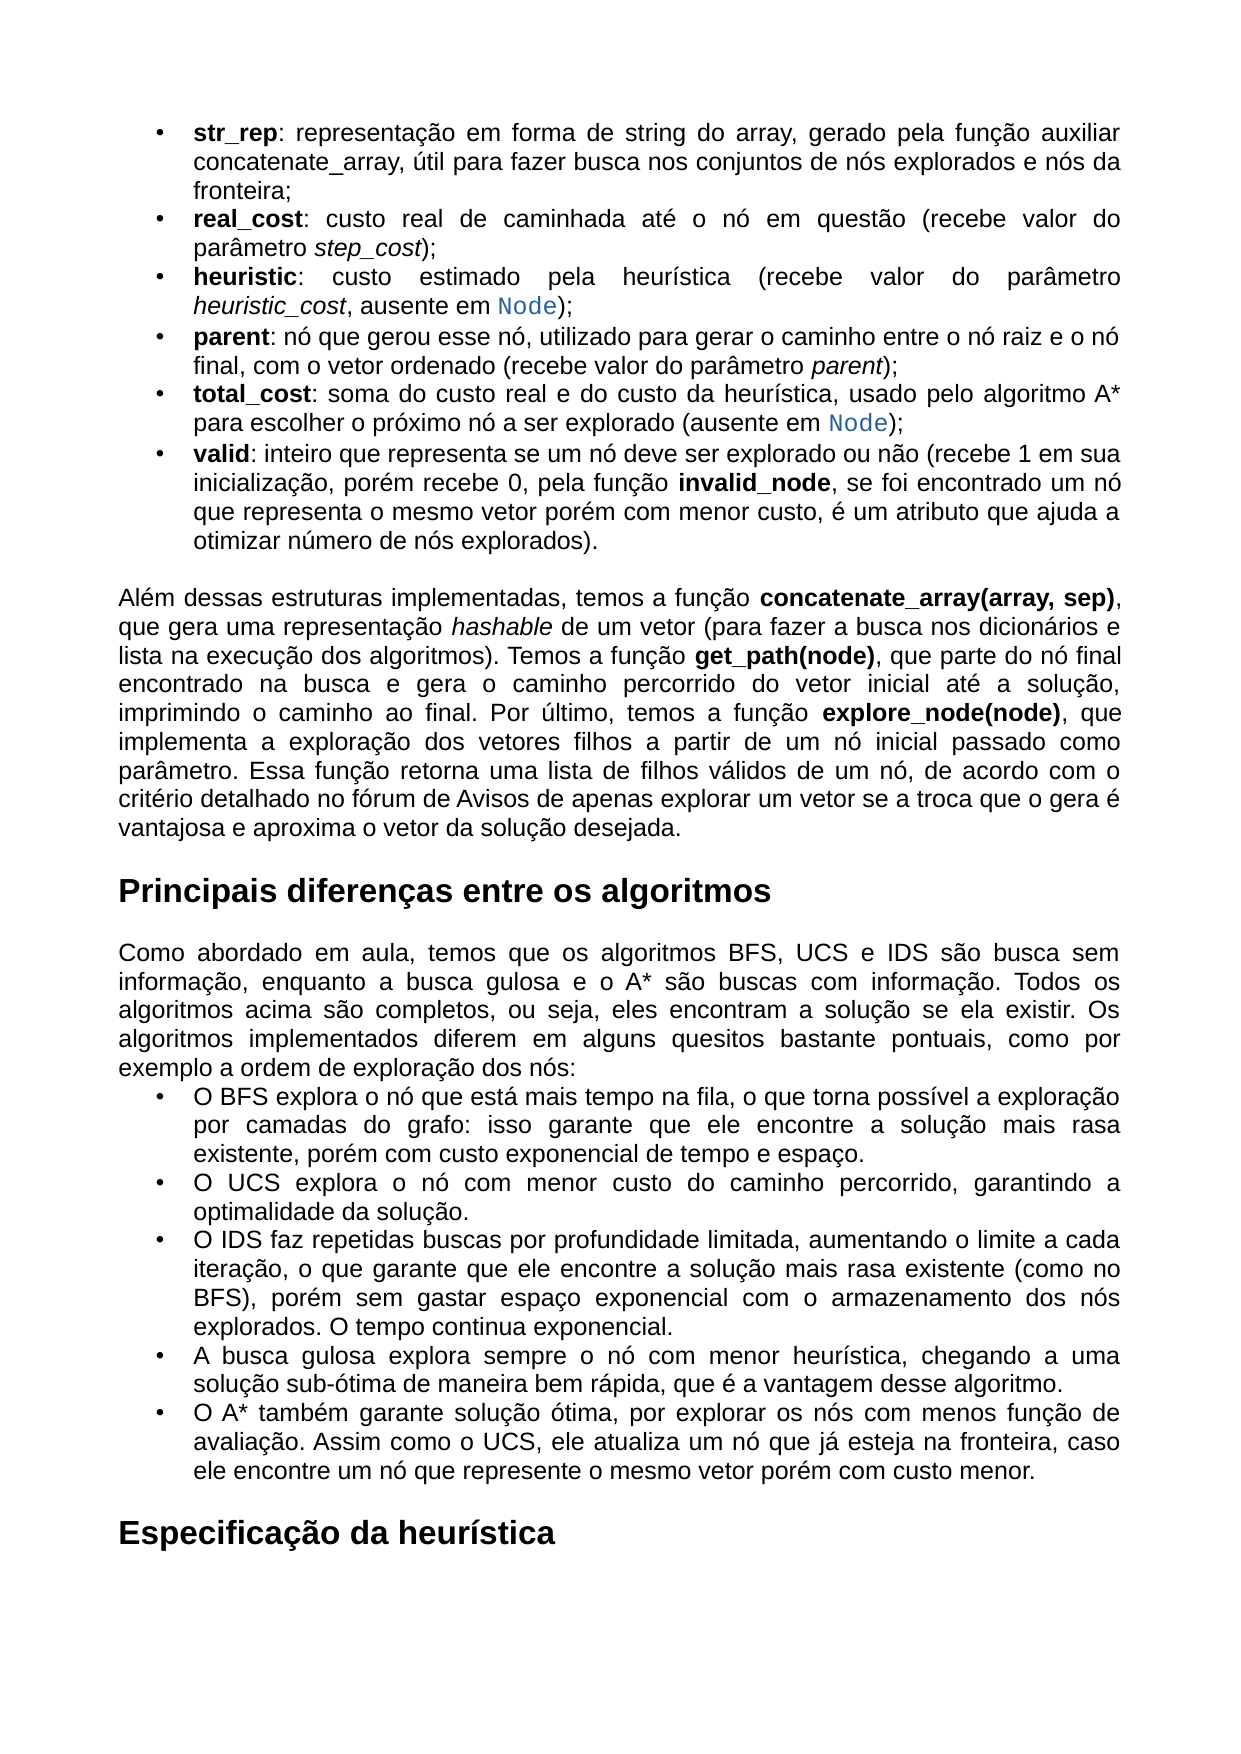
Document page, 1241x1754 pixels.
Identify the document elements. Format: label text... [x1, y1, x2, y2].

list O UCS explora o nó com menor custo do caminho percorrido, garantindo a optimalidade da solução. [156, 1168, 1122, 1226]
list total_cost: soma do custo real e do custo da heurística, usado pelo algoritmo A* para escolher o próximo nó a ser explorado (ausente em Node); [156, 379, 1122, 439]
list valid: inteiro que representa se um nó deve ser explorado ou não (recebe 1 em sua inicialização, porém recebe 0, pela função invalid_node, se foi encontrado um nó que representa o mesmo vetor porém com menor custo, é um atributo que ajuda a otimizar número de nós explorados). [156, 439, 1122, 554]
text Especificação da heurística [118, 1513, 1122, 1552]
list A busca gulosa explora sempre o nó com menor heurística, chegando a uma solução sub-ótima de maneira bem rápida, que é a vantagem desse algoritmo. [156, 1341, 1122, 1398]
list O BFS explora o nó que está mais tempo na fila, o que torna possível a exploração por camadas do grafo: isso garante que ele encontre a solução mais rasa existente, porém com custo exponencial de tempo e espaço. [156, 1082, 1122, 1168]
list O IDS faz repetidas buscas por profundidade limitada, aumentando o limite a cada iteração, o que garante que ele encontre a solução mais rasa existente (como no BFS), porém sem gastar espaço exponencial com o armazenamento dos nós explorados. O tempo continua exponencial. [156, 1226, 1122, 1341]
list heuristic: custo estimado pela heurística (recebe valor do parâmetro heuristic_cost, ausente em Node); [156, 262, 1122, 322]
list str_rep: representação em forma de string do array, gerado pela função auxiliar concatenate_array, útil para fazer busca nos conjuntos de nós explorados e nós da fronteira; [156, 118, 1122, 204]
list O A* também garante solução ótima, por explorar os nós com menos função de avaliação. Assim como o UCS, ele atualiza um nó que já esteja na fronteira, caso ele encontre um nó que represente o mesmo vetor porém com custo menor. [156, 1398, 1122, 1484]
text Como abordado em aula, temos que os algoritmos BFS, UCS e IDS são busca sem informação, enquanto a busca gulosa e o A* são buscas com informação. Todos os algoritmos acima são completos, ou seja, eles encontram a solução se ela existir. Os algoritmos implementados diferem em alguns quesitos bastante pontuais, como por exemplo a ordem de exploração dos nós: [118, 938, 1122, 1082]
list parent: nó que gerou esse nó, utilizado para gerar o caminho entre o nó raiz e o nó final, com o vetor ordenado (recebe valor do parâmetro parent); [156, 322, 1122, 379]
text Principais diferenças entre os algoritmos [118, 871, 1122, 909]
text Além dessas estruturas implementadas, temos a função concatenate_array(array, sep), que gera uma representação hashable de um vetor (para fazer a busca nos dicionários e lista na execução dos algoritmos). Temos a função get_path(node), que parte do nó final encontrado na busca e gera o caminho percorrido do vetor inicial até a solução, imprimindo o caminho ao final. Por último, temos a função explore_node(node), que implementa a exploração dos vetores filhos a partir de um nó inicial passado como parâmetro. Essa função retorna uma lista de filhos válidos de um nó, de acordo com o critério detalhado no fórum de Avisos de apenas explorar um vetor se a troca que o gera é vantajosa e aproxima o vetor da solução desejada. [118, 583, 1122, 842]
list real_cost: custo real de caminhada até o nó em questão (recebe valor do parâmetro step_cost); [156, 204, 1122, 262]
